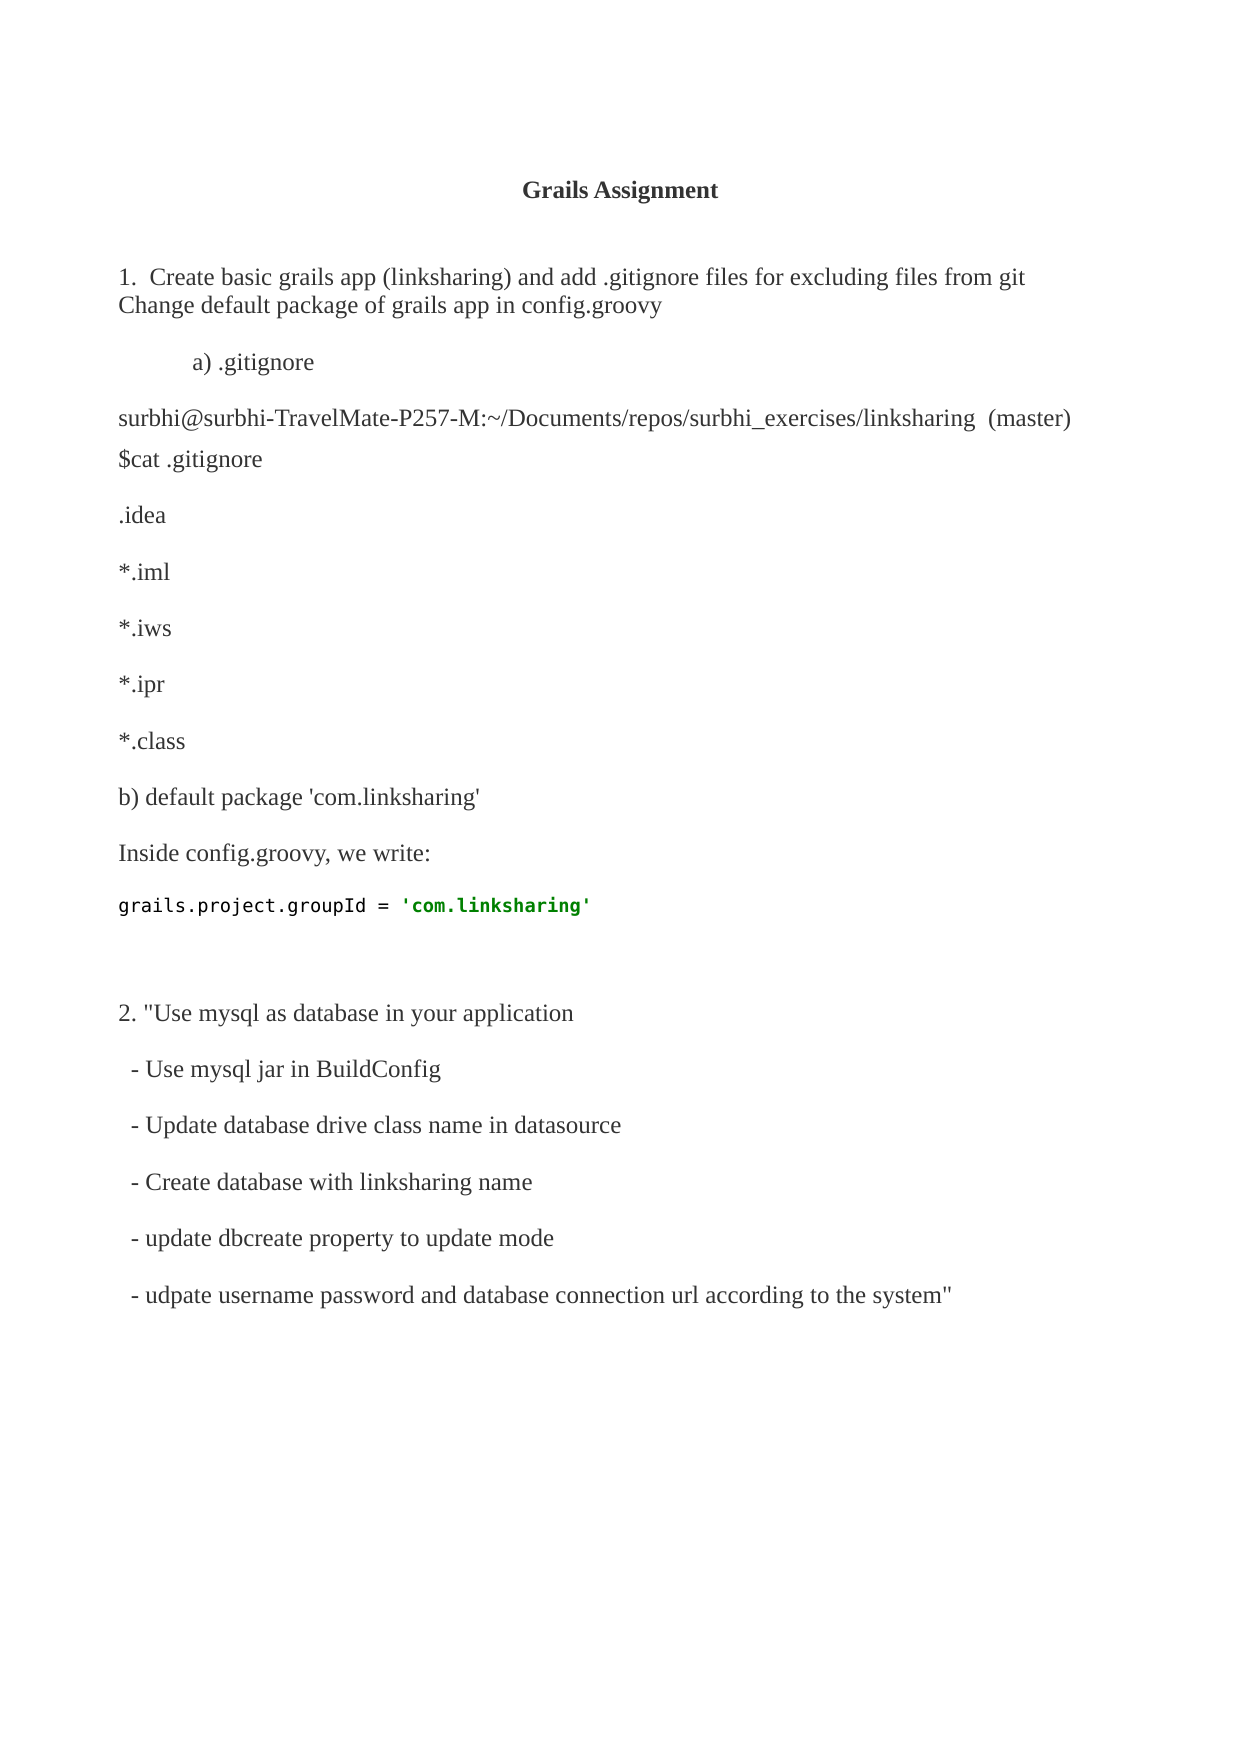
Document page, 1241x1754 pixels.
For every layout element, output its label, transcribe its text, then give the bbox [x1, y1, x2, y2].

text a) .gitignore [118, 347, 1122, 376]
text surbhi@surbhi-TravelMate-P257-M:~/Documents/repos/surbhi_exercises/linksharing (master)$cat .gitignore [118, 403, 1122, 473]
text grails.project.groupId = 'com.linksharing' [118, 895, 1122, 917]
text *.ipr [118, 669, 1122, 698]
text *.iws [118, 613, 1122, 642]
text *.class [118, 726, 1122, 754]
text *.iml [118, 557, 1122, 586]
text - update dbcreate property to update mode [118, 1223, 1122, 1252]
text b) default package 'com.linksharing' [118, 782, 1122, 811]
text 2. "Use mysql as database in your application [118, 998, 1122, 1027]
text Change default package of grails app in config.groovy [118, 291, 1122, 319]
text - Create database with linksharing name [118, 1167, 1122, 1196]
text .idea [118, 500, 1122, 529]
text 1. Create basic grails app (linksharing) and add .gitignore files for excluding files from git [118, 262, 1122, 291]
text - Update database drive class name in datasource [118, 1111, 1122, 1139]
text Inside config.groovy, we write: [118, 838, 1122, 867]
text - Use mysql jar in BuildConfig [118, 1054, 1122, 1083]
text - udpate username password and database connection url according to the system" [118, 1280, 1122, 1308]
text Grails Assignment [118, 176, 1122, 204]
